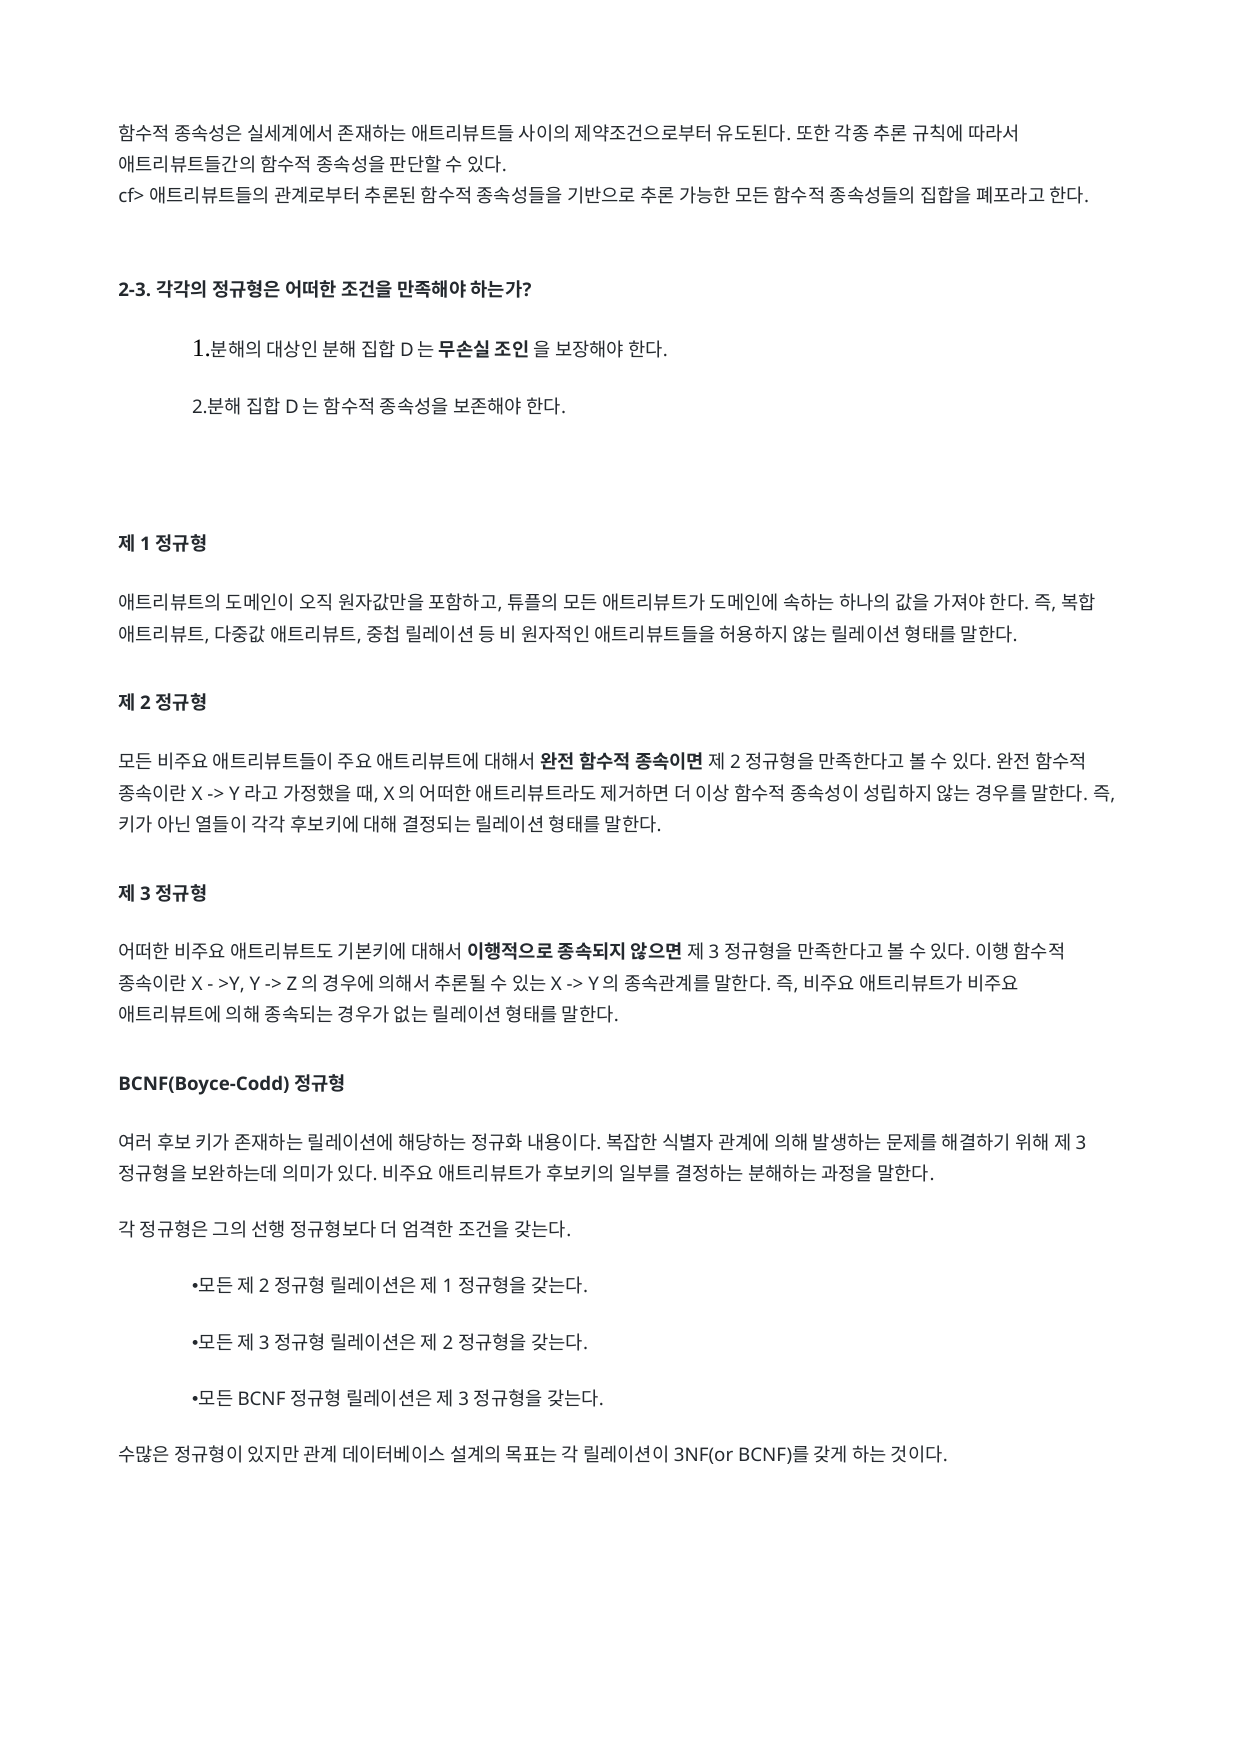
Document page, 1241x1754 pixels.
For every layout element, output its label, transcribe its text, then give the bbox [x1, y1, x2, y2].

subtitle 2-3. 각각의 정규형은 어떠한 조건을 만족해야 하는가? [118, 274, 1122, 302]
list 모든 제 3 정규형 릴레이션은 제 2 정규형을 갖는다. [118, 1327, 1122, 1354]
text 함수적 종속성은 실세계에서 존재하는 애트리뷰트들 사이의 제약조건으로부터 유도된다. 또한 각종 추론 규칙에 따라서 애트리뷰트들간의 함수적 종속성을 판단할 수 있다. cf> 애트리뷰트들의 관계로부터 추론된 함수적 종속성들을 기반으로 추론 가능한 모든 함수적 종속성들의 집합을 폐포라고 한다. [118, 118, 1122, 208]
list 분해의 대상인 분해 집합 D는 무손실 조인 을 보장해야 한다. [118, 333, 1122, 362]
text 수많은 정규형이 있지만 관계 데이터베이스 설계의 목표는 각 릴레이션이 3NF(or BCNF)를 갖게 하는 것이다. [118, 1440, 1122, 1467]
text 어떠한 비주요 애트리뷰트도 기본키에 대해서 이행적으로 종속되지 않으면 제 3 정규형을 만족한다고 볼 수 있다. 이행 함수적 종속이란 X - >Y, Y -> Z의 경우에 의해서 추론될 수 있는 X -> Y의 종속관계를 말한다. 즉, 비주요 애트리뷰트가 비주요 애트리뷰트에 의해 종속되는 경우가 없는 릴레이션 형태를 말한다. [118, 937, 1122, 1027]
text 각 정규형은 그의 선행 정규형보다 더 엄격한 조건을 갖는다. [118, 1215, 1122, 1242]
subtitle 제 3 정규형 [118, 878, 1122, 905]
list 분해 집합 D는 함수적 종속성을 보존해야 한다. [118, 391, 1122, 418]
text 모든 비주요 애트리뷰트들이 주요 애트리뷰트에 대해서 완전 함수적 종속이면 제 2 정규형을 만족한다고 볼 수 있다. 완전 함수적 종속이란 X -> Y 라고 가정했을 때, X의 어떠한 애트리뷰트라도 제거하면 더 이상 함수적 종속성이 성립하지 않는 경우를 말한다. 즉, 키가 아닌 열들이 각각 후보키에 대해 결정되는 릴레이션 형태를 말한다. [118, 747, 1122, 837]
text 애트리뷰트의 도메인이 오직 원자값만을 포함하고, 튜플의 모든 애트리뷰트가 도메인에 속하는 하나의 값을 가져야 한다. 즉, 복합 애트리뷰트, 다중값 애트리뷰트, 중첩 릴레이션 등 비 원자적인 애트리뷰트들을 허용하지 않는 릴레이션 형태를 말한다. [118, 588, 1122, 646]
subtitle BCNF(Boyce-Codd) 정규형 [118, 1068, 1122, 1096]
list 모든 제 2 정규형 릴레이션은 제 1 정규형을 갖는다. [118, 1271, 1122, 1298]
list 모든 BCNF 정규형 릴레이션은 제 3 정규형을 갖는다. [118, 1383, 1122, 1411]
subtitle 제 2 정규형 [118, 688, 1122, 715]
text 여러 후보 키가 존재하는 릴레이션에 해당하는 정규화 내용이다. 복잡한 식별자 관계에 의해 발생하는 문제를 해결하기 위해 제 3 정규형을 보완하는데 의미가 있다. 비주요 애트리뷰트가 후보키의 일부를 결정하는 분해하는 과정을 말한다. [118, 1127, 1122, 1186]
subtitle 제 1 정규형 [118, 529, 1122, 556]
